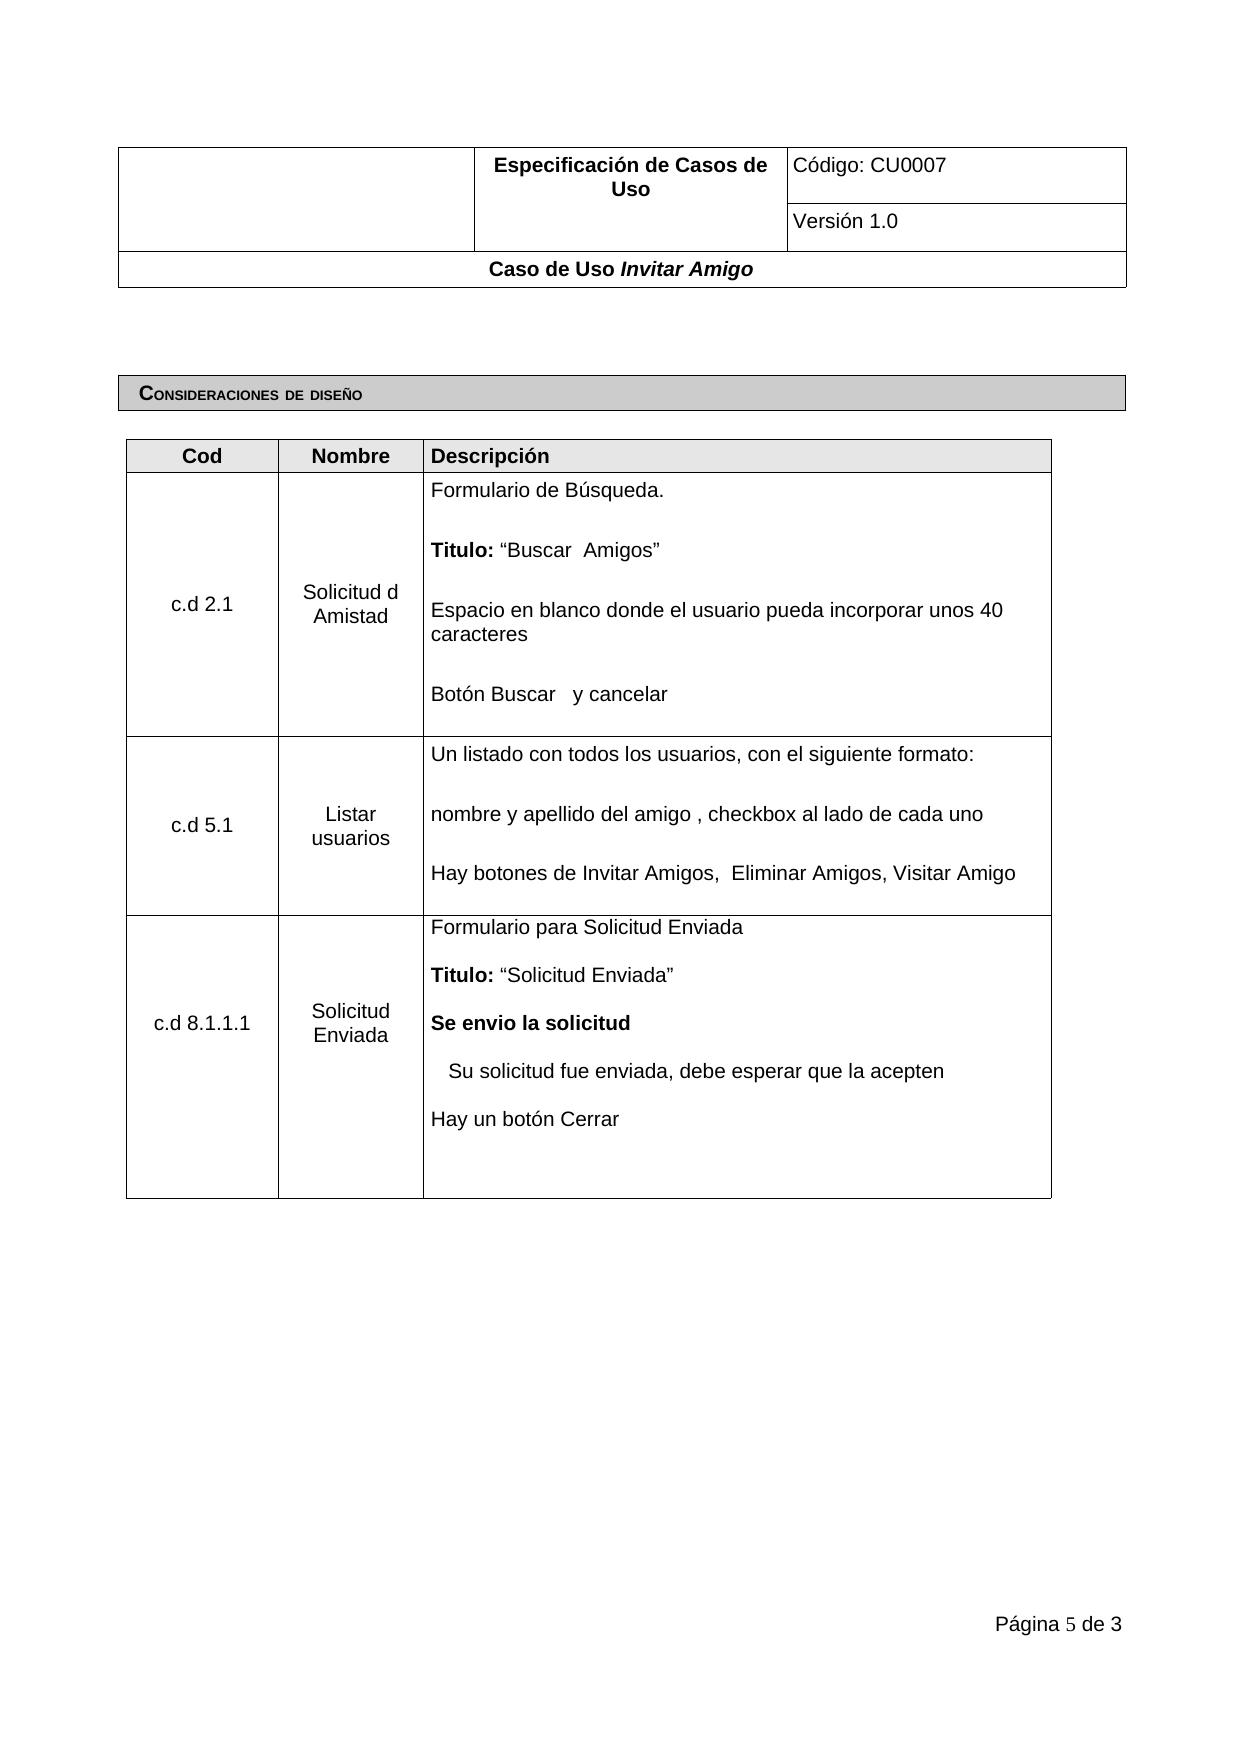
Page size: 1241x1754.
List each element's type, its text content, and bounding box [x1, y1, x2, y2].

table_cell Un listado con todos los usuarios, con el siguiente formato: nombre y apellido del amigo , checkbox al lado de cada uno Hay botones de Invitar Amigos, Eliminar Amigos, Visitar Amigo [424, 737, 1051, 915]
table_cell Solicitud Enviada [279, 916, 423, 1131]
table_cell Formulario para Solicitud Enviada Titulo: “Solicitud Enviada” Se envio la solicitud Su solicitud fue enviada, debe esperar que la acepten Hay un botón Cerrar [424, 916, 1051, 1131]
table_cell c.d 2.1 [127, 473, 278, 736]
table_header Nombre [279, 440, 423, 472]
table_cell Formulario de Búsqueda. Titulo: “Buscar Amigos” Espacio en blanco donde el usuario pueda incorporar unos 40 caracteres Botón Buscar y cancelar [424, 473, 1051, 736]
table_cell Solicitud d Amistad [279, 473, 423, 736]
table_cell c.d 8.1.1.1 [127, 916, 278, 1131]
table_cell [279, 1131, 423, 1164]
table_cell [424, 1164, 1051, 1197]
table_header Consideraciones de diseño [119, 376, 1125, 410]
table_cell [127, 1131, 278, 1164]
table_header Cod [127, 440, 278, 472]
table_cell c.d 5.1 [127, 737, 278, 915]
table_cell [279, 1164, 423, 1197]
table_cell [127, 1164, 278, 1197]
table_header Descripción [424, 440, 1051, 472]
table_cell [424, 1131, 1051, 1164]
table_cell Listar usuarios [279, 737, 423, 915]
